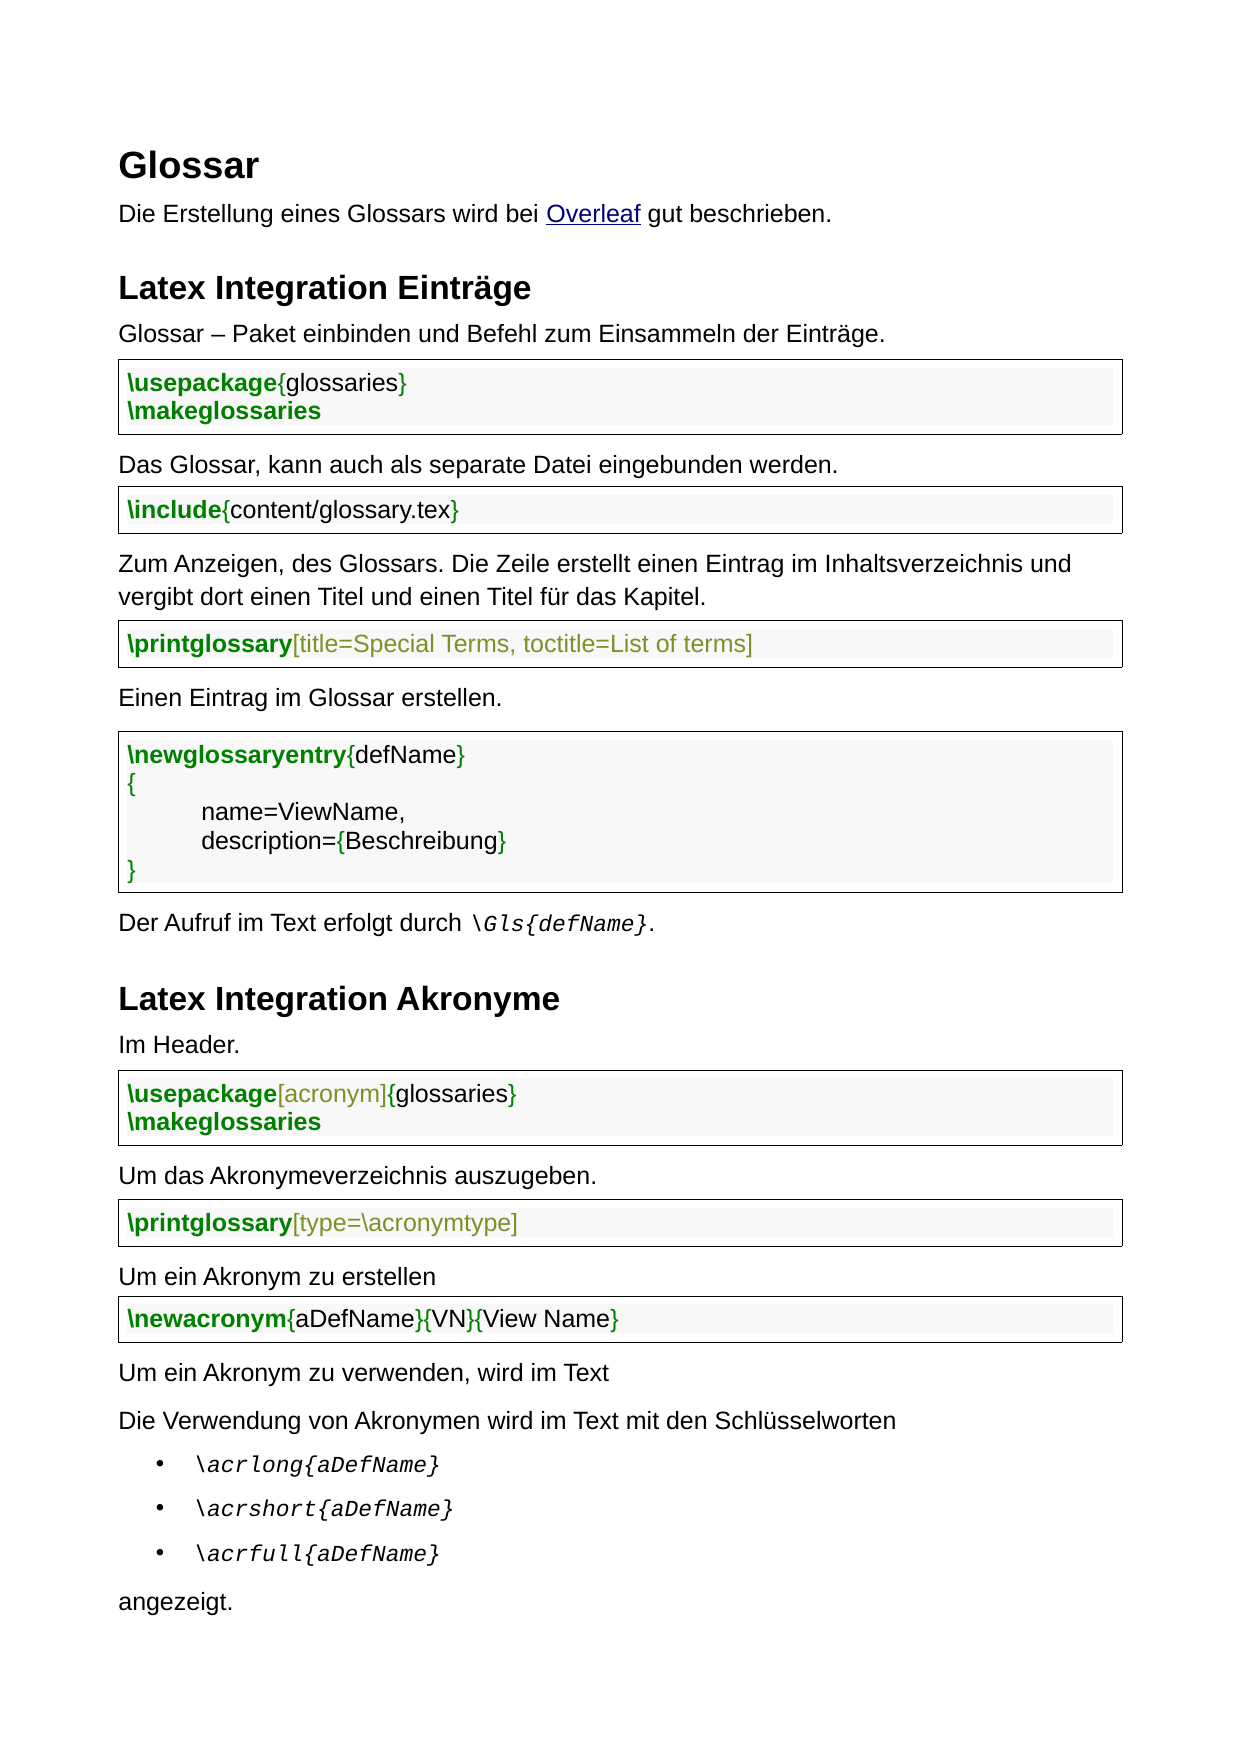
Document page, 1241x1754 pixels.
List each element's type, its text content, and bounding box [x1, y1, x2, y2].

text [119, 732, 1122, 892]
text [119, 621, 1122, 667]
list \acrfull{aDefName} [156, 1542, 1122, 1568]
text Im Header. [118, 1030, 1122, 1058]
text Der Aufruf im Text erfolgt durch \Gls{defName}. [118, 893, 1122, 939]
text \newacronym{aDefName}{VN}{View Name} [127, 1304, 1113, 1333]
text Um das Akronymeverzeichnis auszugeben. [118, 1146, 1122, 1190]
text } [127, 855, 1113, 883]
text \newglossaryentry{defName} [127, 740, 1113, 768]
subtitle Latex Integration Einträge [118, 268, 1122, 306]
text Zum Anzeigen, des Glossars. Die Zeile erstellt einen Eintrag im Inhaltsverzeichnis und vergibt dort einen Titel und einen Titel für das Kapitel. [118, 534, 1122, 611]
text { [127, 768, 1113, 797]
text \include{content/glossary.tex} [127, 495, 1113, 524]
text angezeigt. [118, 1587, 1122, 1615]
list \acrlong{aDefName} [156, 1453, 1122, 1479]
text Das Glossar, kann auch als separate Datei eingebunden werden. [118, 435, 1122, 479]
list \acrshort{aDefName} [156, 1498, 1122, 1524]
text \usepackage{glossaries} [127, 368, 1113, 396]
text name=ViewName, [127, 797, 1113, 826]
text Um ein Akronym zu verwenden, wird im Text [118, 1343, 1122, 1387]
subtitle Glossar [118, 143, 1122, 187]
text \makeglossaries [127, 396, 1113, 425]
text [119, 1071, 1122, 1145]
text \printglossary[title=Special Terms, toctitle=List of terms] [127, 629, 1113, 658]
text \usepackage[acronym]{glossaries} [127, 1078, 1113, 1107]
text Glossar – Paket einbinden und Befehl zum Einsammeln der Einträge. [118, 319, 1122, 348]
text [119, 1200, 1122, 1246]
text [119, 360, 1122, 434]
text [119, 1297, 1122, 1342]
subtitle Latex Integration Akronyme [118, 979, 1122, 1017]
text Die Verwendung von Akronymen wird im Text mit den Schlüsselworten [118, 1406, 1122, 1434]
text description={Beschreibung} [127, 826, 1113, 855]
text \makeglossaries [127, 1107, 1113, 1136]
text \printglossary[type=\acronymtype] [127, 1208, 1113, 1237]
text Um ein Akronym zu erstellen [118, 1247, 1122, 1291]
text [119, 487, 1122, 533]
text Einen Eintrag im Glossar erstellen. [118, 668, 1122, 712]
text Die Erstellung eines Glossars wird bei Overleaf gut beschrieben. [118, 199, 1122, 228]
